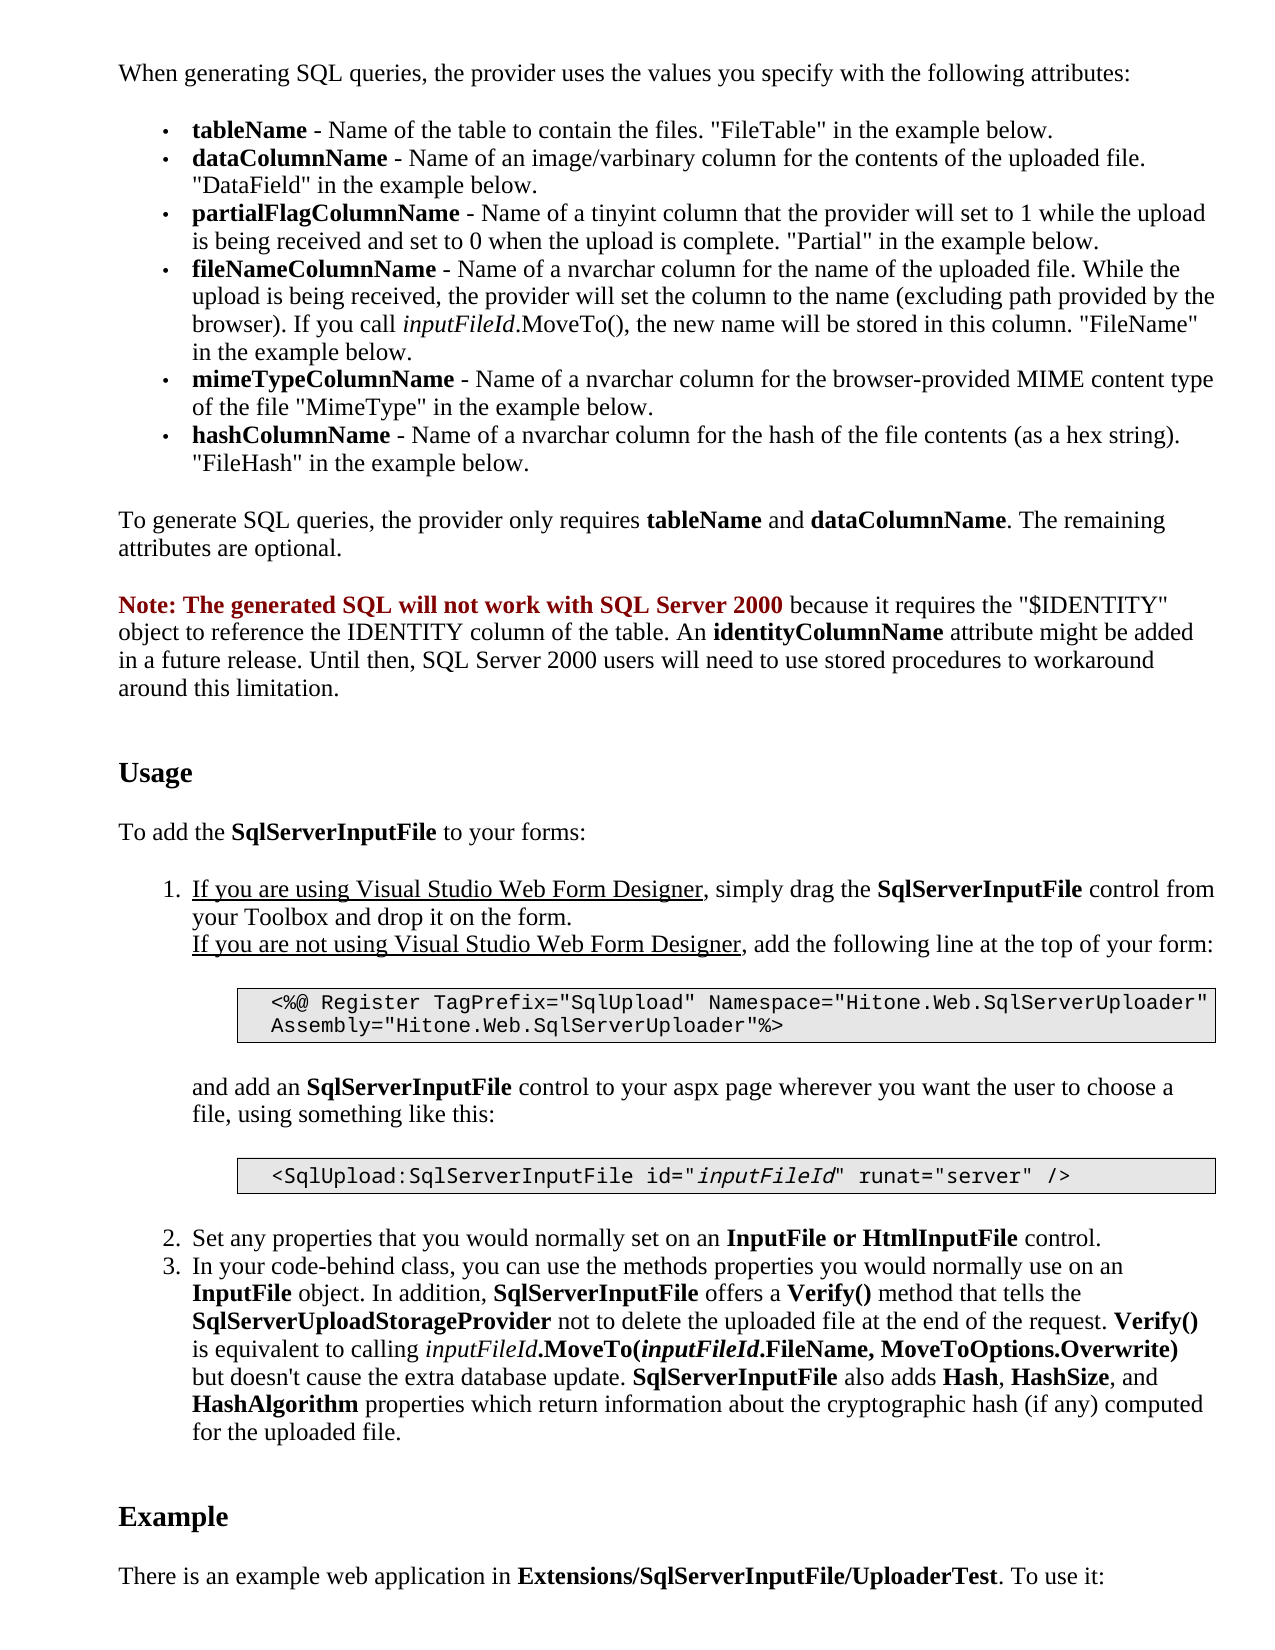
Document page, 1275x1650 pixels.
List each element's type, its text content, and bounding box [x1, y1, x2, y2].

text To generate SQL queries, the provider only requires tableName and dataColumnName. The remaining attributes are optional. [118, 506, 1216, 561]
text When generating SQL queries, the provider uses the values you specify with the following attributes: [118, 59, 1216, 87]
list and add an SqlServerInputFile control to your aspx page wherever you want the user to choose a file, using something like this: [162, 1073, 1216, 1128]
list Set any properties that you would normally set on an InputFile or HtmlInputFile control. [162, 1224, 1216, 1252]
list <SqlUpload:SqlServerInputFile id="inputFileId" runat="server" /> [238, 1159, 1215, 1193]
list dataColumnName - Name of an image/varbinary column for the contents of the uploaded file. "DataField" in the example below. [162, 144, 1216, 199]
text There is an example web application in Extensions/SqlServerInputFile/UploaderTest. To use it: [118, 1562, 1216, 1590]
list mimeTypeColumnName - Name of a nvarchar column for the browser-provided MIME content type of the file "MimeType" in the example below. [162, 366, 1216, 421]
list <%@ Register TagPrefix="SqlUpload" Namespace="Hitone.Web.SqlServerUploader" Assembly="Hitone.Web.SqlServerUploader"%> [238, 989, 1215, 1042]
list In your code-behind class, you can use the methods properties you would normally use on an InputFile object. In addition, SqlServerInputFile offers a Verify() method that tells the SqlServerUploadStorageProvider not to delete the uploaded file at the end of the request. Verify() is equivalent to calling inputFileId.MoveTo(inputFileId.FileName, MoveToOptions.Overwrite) but doesn't cause the extra database update. SqlServerInputFile also adds Hash, HashSize, and HashAlgorithm properties which return information about the cryptographic hash (if any) computed for the uploaded file. [162, 1252, 1216, 1446]
text Note: The generated SQL will not work with SQL Server 2000 because it requires the "$IDENTITY" object to reference the IDENTITY column of the table. An identityColumnName attribute might be added in a future release. Until then, SQL Server 2000 users will need to use stored procedures to workaround around this limitation. [118, 591, 1216, 702]
subtitle Example [118, 1500, 1216, 1532]
subtitle Usage [118, 756, 1216, 788]
list tableName - Name of the table to contain the files. "FileTable" in the example below. [162, 116, 1216, 144]
text To add the SqlServerInputFile to your forms: [118, 818, 1216, 846]
list fileNameColumnName - Name of a nvarchar column for the name of the uploaded file. While the upload is being received, the provider will set the column to the name (excluding path provided by the browser). If you call inputFileId.MoveTo(), the new name will be stored in this column. "FileName" in the example below. [162, 255, 1216, 366]
list partialFlagColumnName - Name of a tinyint column that the provider will set to 1 while the upload is being received and set to 0 when the upload is complete. "Partial" in the example below. [162, 199, 1216, 255]
list If you are using Visual Studio Web Form Designer, simply drag the SqlServerInputFile control from your Toolbox and drop it on the form. If you are not using Visual Studio Web Form Designer, add the following line at the top of your form: [162, 875, 1216, 958]
list hashColumnName - Name of a nvarchar column for the hash of the file contents (as a hex string). "FileHash" in the example below. [162, 421, 1216, 476]
